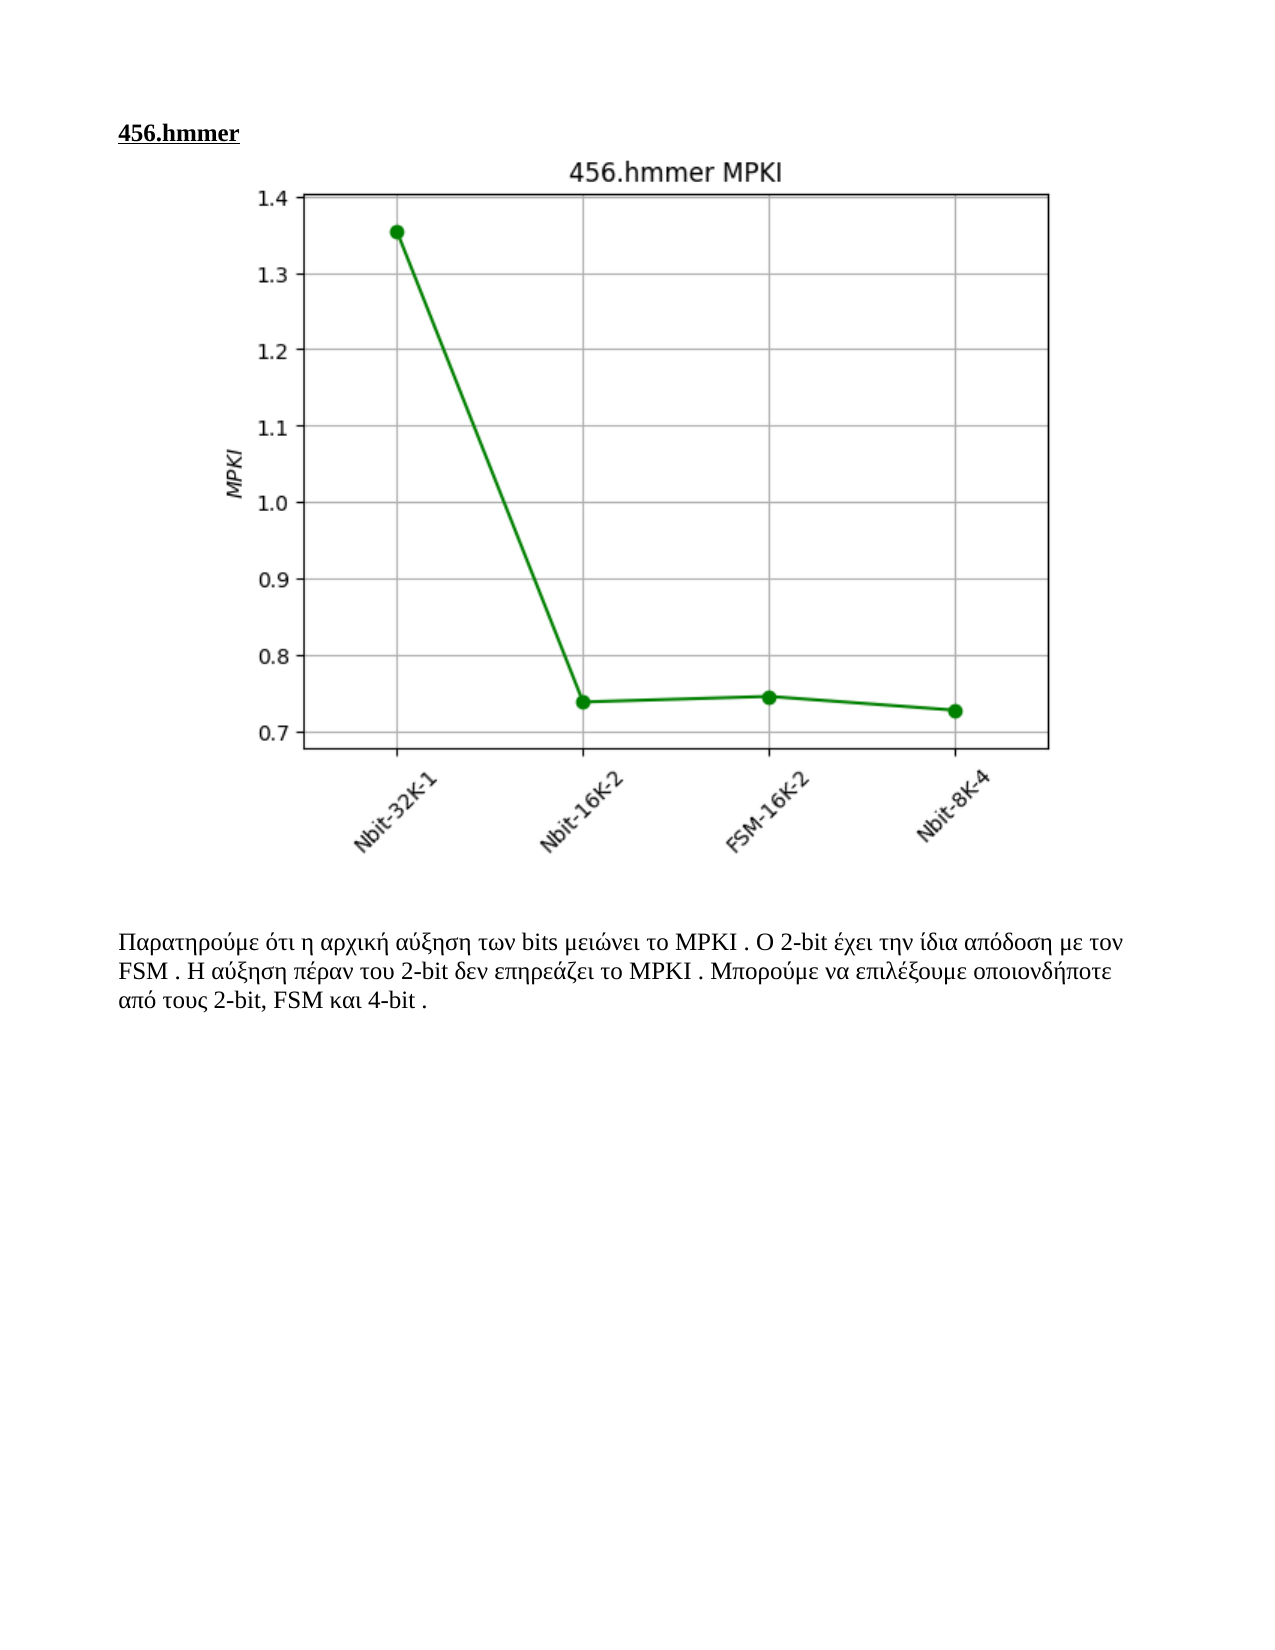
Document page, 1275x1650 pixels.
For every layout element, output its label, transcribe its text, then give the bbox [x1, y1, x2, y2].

text 456.hmmer [118, 118, 1157, 147]
picture [212, 146, 1063, 870]
text Παρατηρούμε ότι η αρχική αύξηση των bits μειώνει το MPKI . Ο 2-bit έχει την ίδια απόδοση με τον FSM . Η αύξηση πέραν του 2-bit δεν επηρεάζει το MPKI . Μπορούμε να επιλέξουμε οποιονδήποτε από τους 2-bit, FSM και 4-bit . [118, 927, 1157, 1013]
